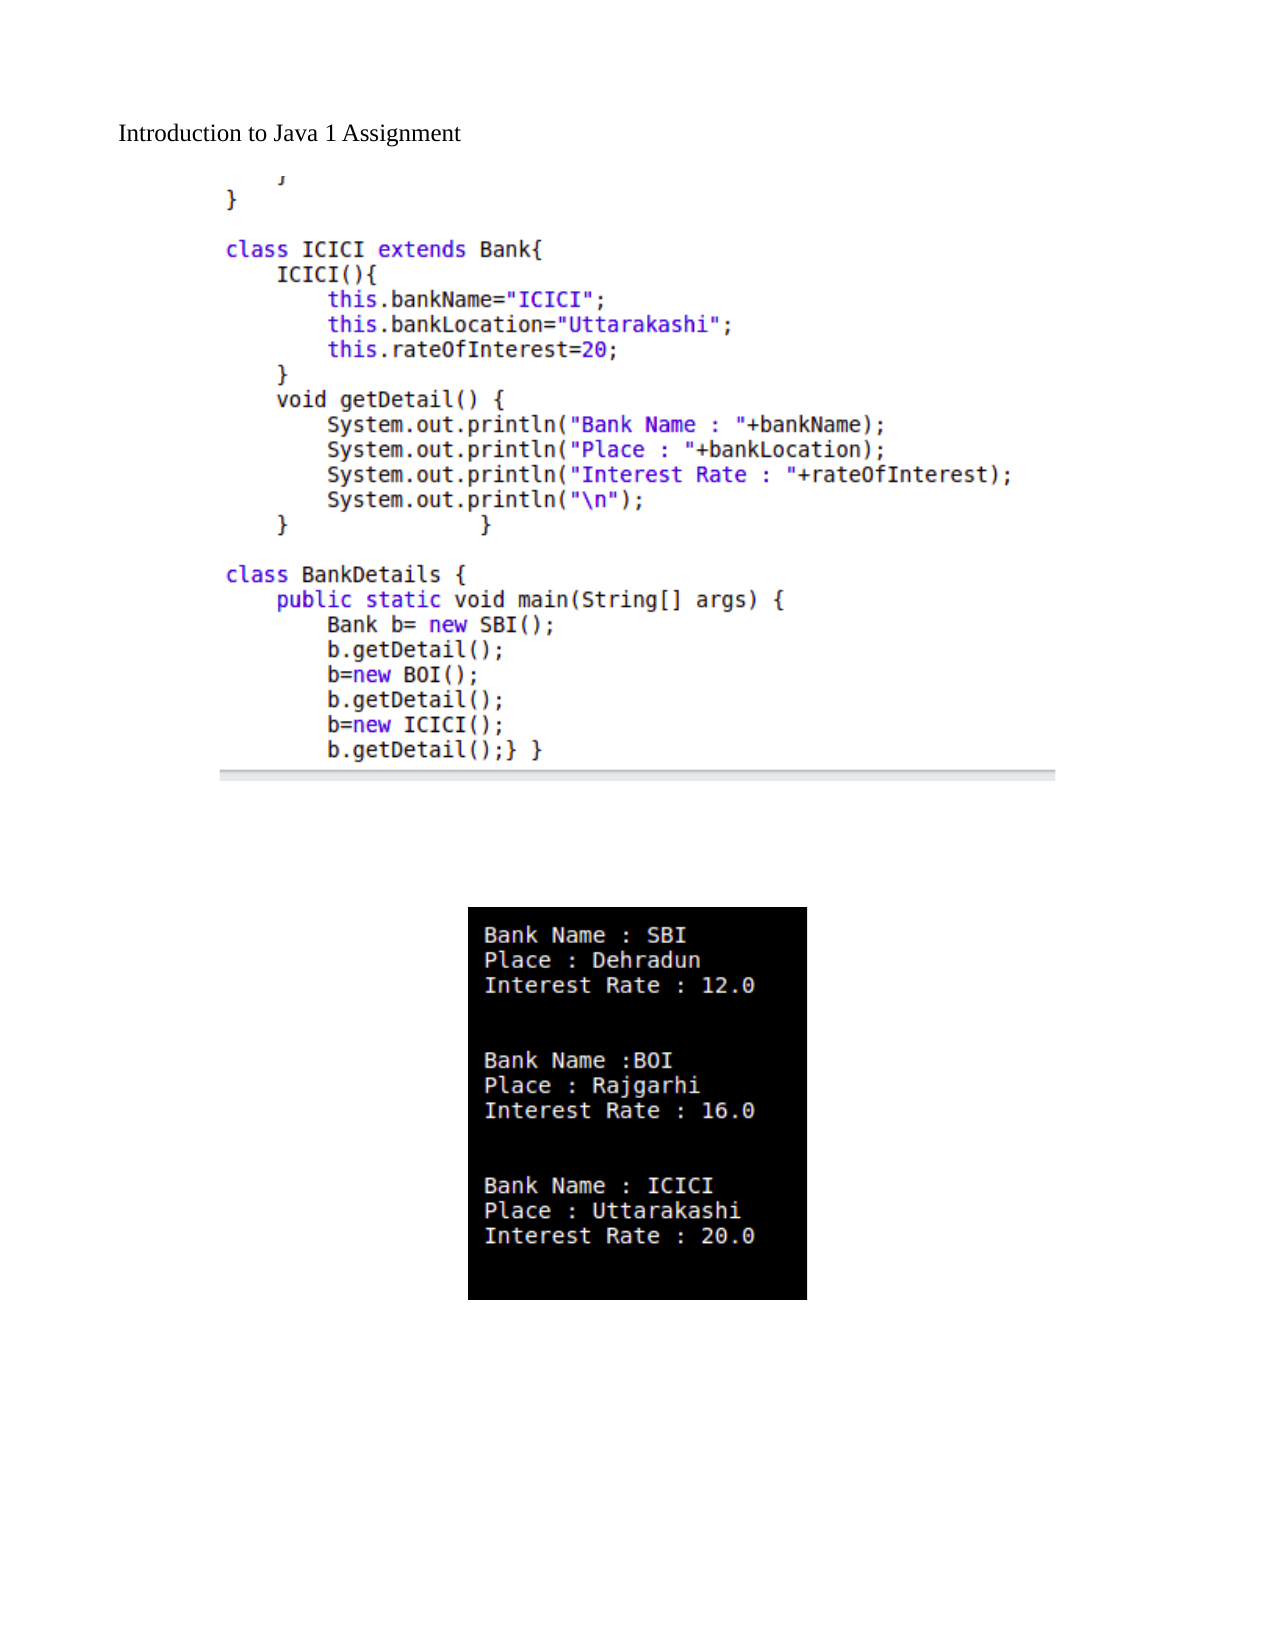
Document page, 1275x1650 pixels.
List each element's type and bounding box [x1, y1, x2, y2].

picture [219, 176, 1056, 781]
picture [468, 907, 808, 1300]
